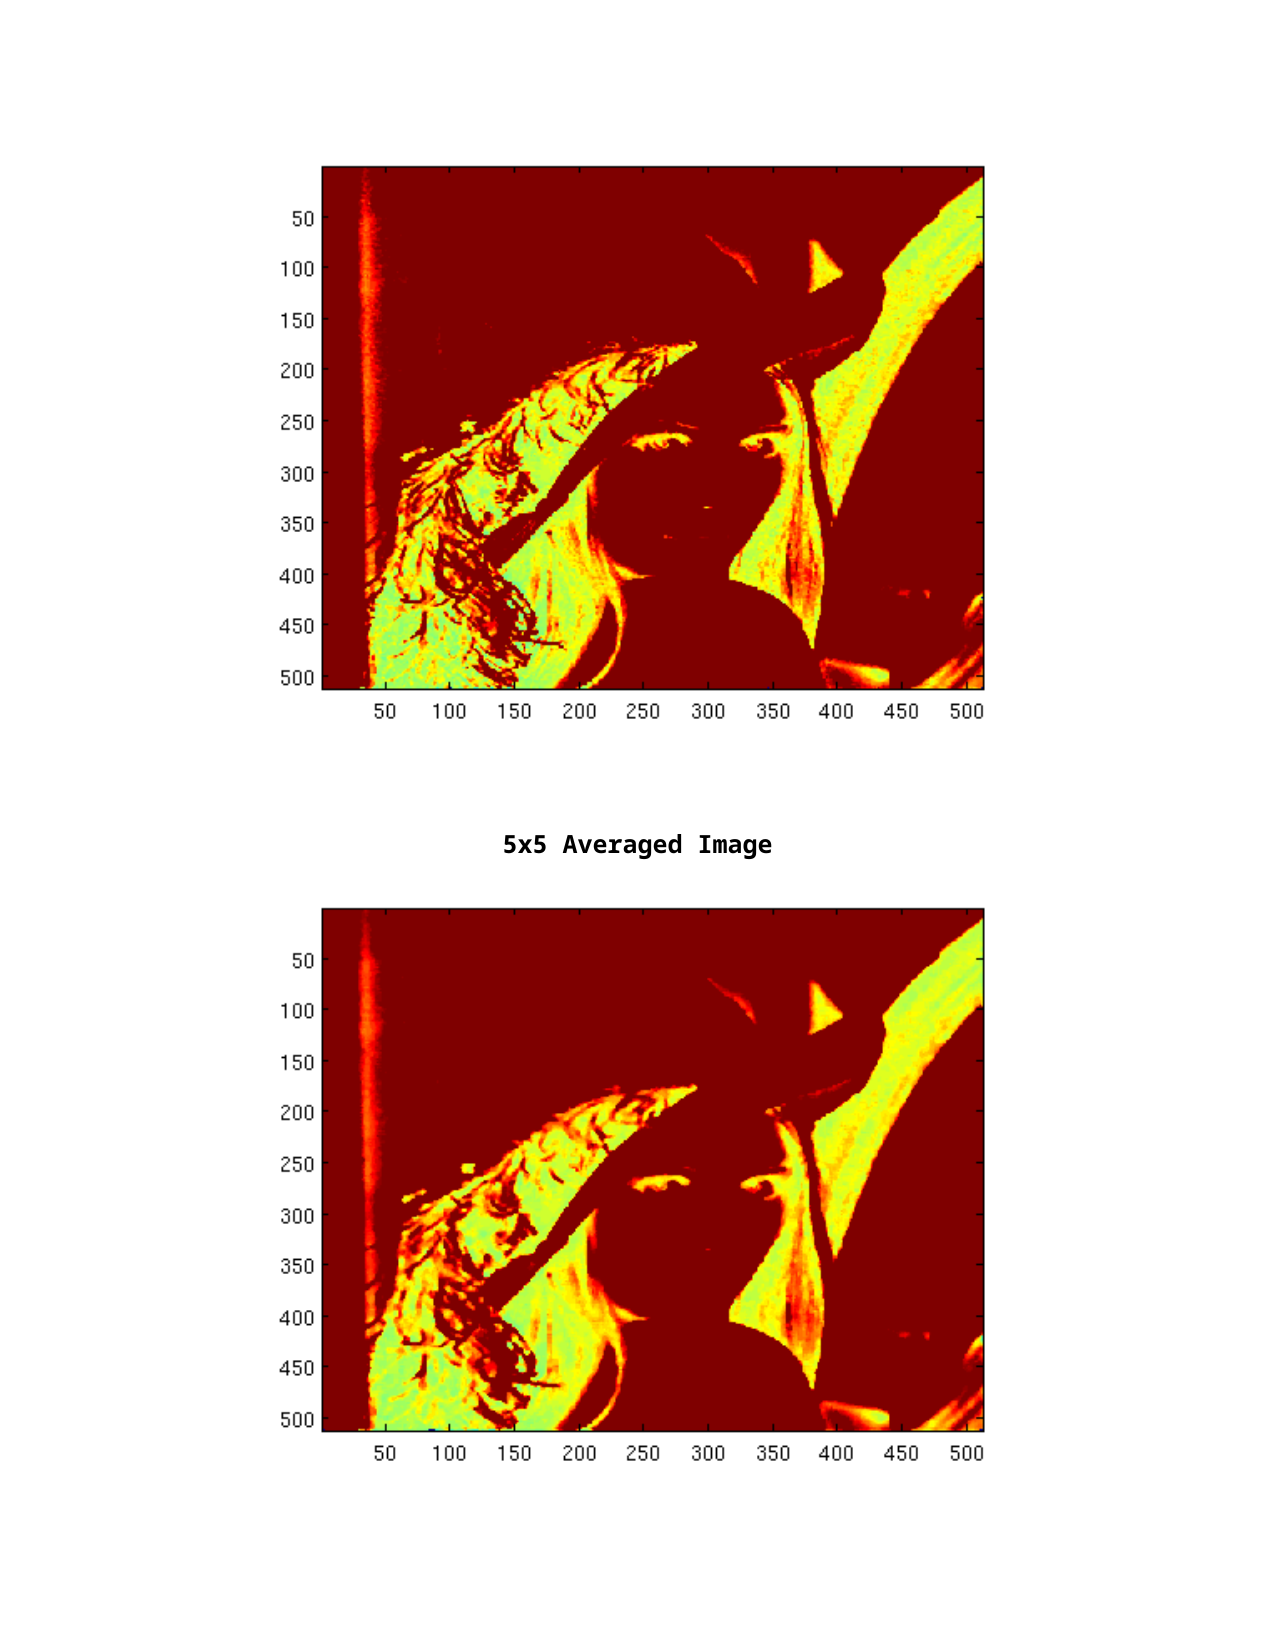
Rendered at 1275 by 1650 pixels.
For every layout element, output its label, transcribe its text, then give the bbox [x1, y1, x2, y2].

text 5x5 Averaged Image [118, 826, 1157, 860]
picture [210, 860, 1065, 1501]
picture [210, 118, 1065, 759]
